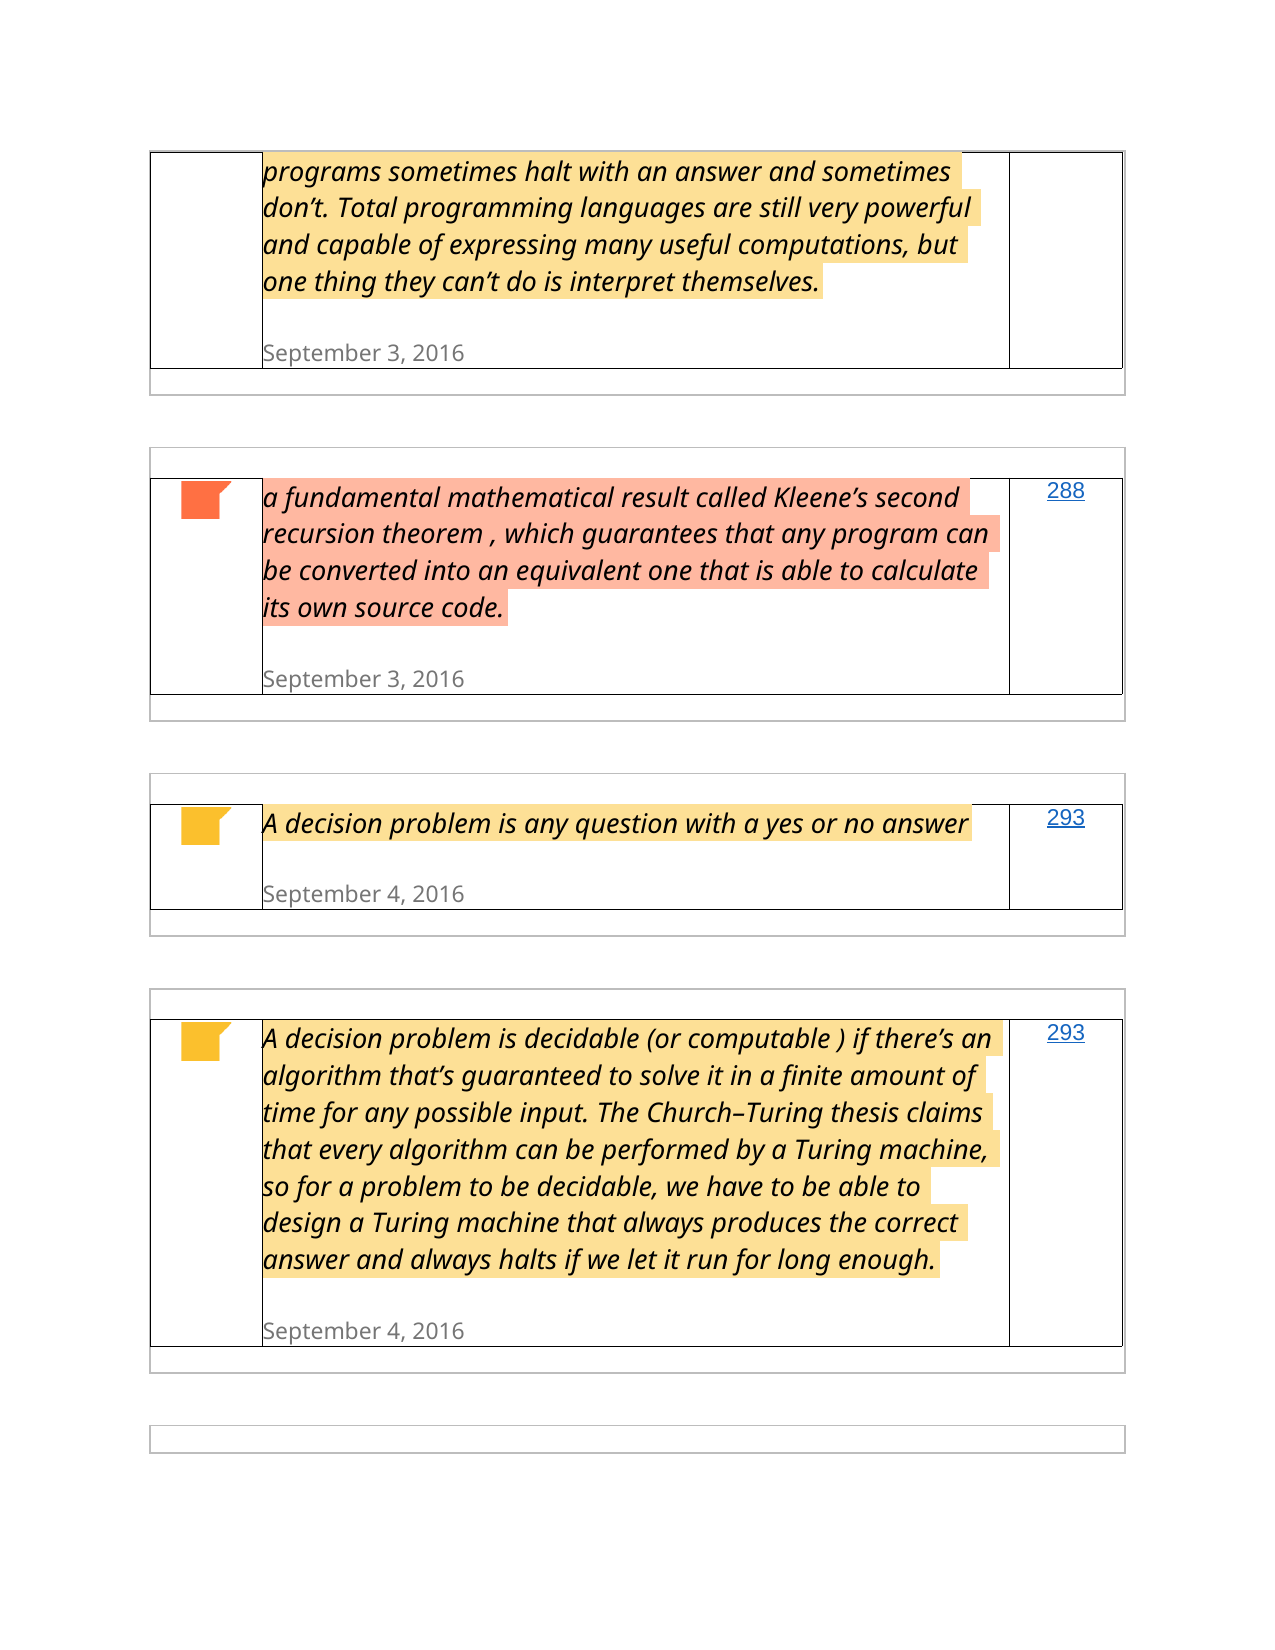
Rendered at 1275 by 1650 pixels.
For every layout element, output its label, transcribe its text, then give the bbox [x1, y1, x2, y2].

picture [181, 807, 232, 845]
table_header [151, 990, 1124, 1372]
table_header 293 [1010, 805, 1122, 909]
table_header a fundamental mathematical result called Kleene’s second recursion theorem , which guarantees that any program can be converted into an equivalent one that is able to calculate its own source code. September 3, 2016 [263, 479, 1009, 694]
table_header A decision problem is any question with a yes or no answer September 4, 2016 [263, 805, 1009, 909]
table_header [1010, 153, 1122, 368]
picture [181, 1022, 232, 1061]
table_header [151, 479, 262, 694]
table_header [151, 1020, 262, 1346]
picture [181, 481, 232, 519]
table_header 288 [1010, 479, 1122, 694]
table_header [151, 1426, 1124, 1452]
table_header [151, 153, 262, 368]
table_header [151, 448, 1124, 720]
table_header [151, 774, 1124, 935]
table_header [151, 805, 262, 909]
table_header programs sometimes halt with an answer and sometimes don’t. Total programming languages are still very powerful and capable of expressing many useful computations, but one thing they can’t do is interpret themselves. September 3, 2016 [263, 153, 1009, 368]
table_header [151, 152, 1124, 394]
table_header A decision problem is decidable (or computable ) if there’s an algorithm that’s guaranteed to solve it in a finite amount of time for any possible input. The Church–Turing thesis claims that every algorithm can be performed by a Turing machine, so for a problem to be decidable, we have to be able to design a Turing machine that always produces the correct answer and always halts if we let it run for long enough. September 4, 2016 [263, 1020, 1009, 1346]
table_header 293 [1010, 1020, 1122, 1346]
